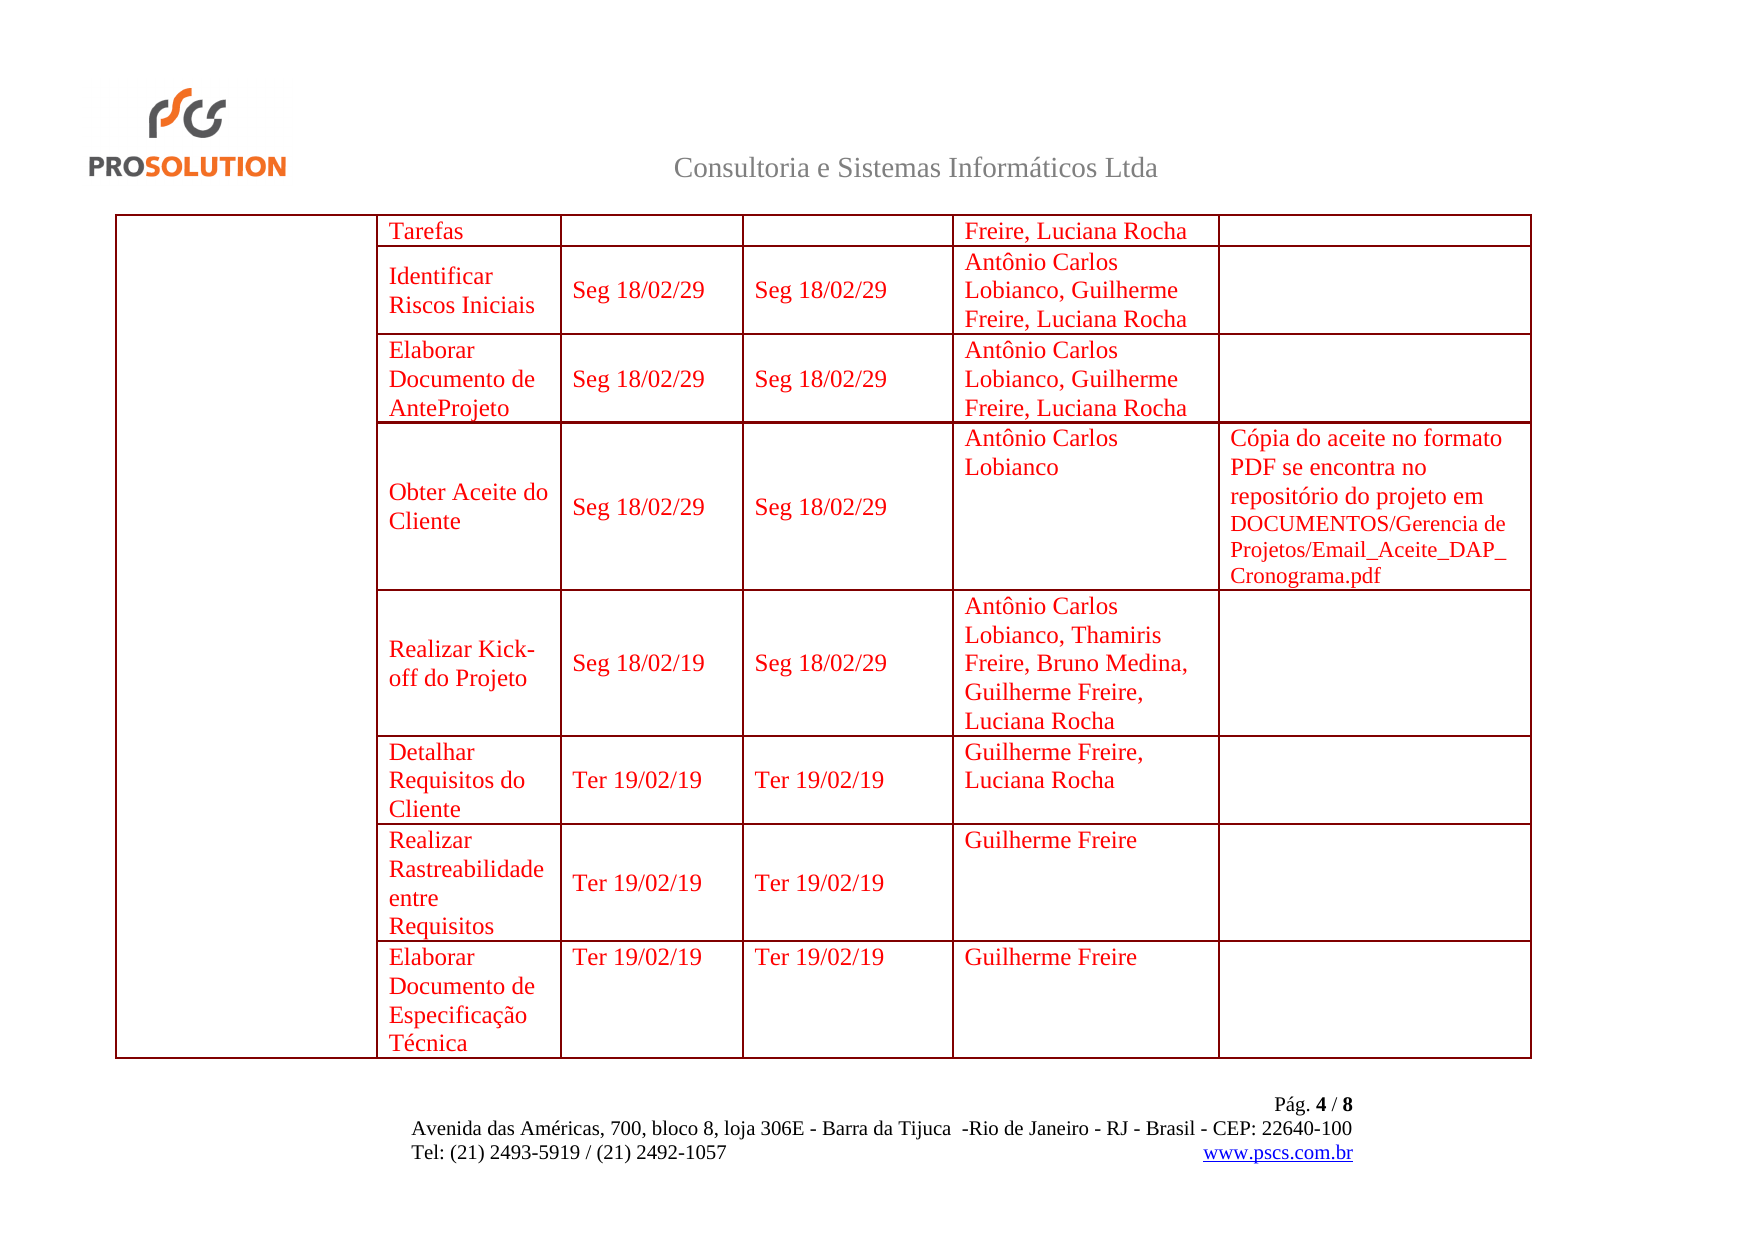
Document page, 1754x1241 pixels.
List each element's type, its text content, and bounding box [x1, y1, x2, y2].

table_cell Ter 19/02/19 [562, 825, 742, 940]
table_cell [117, 216, 376, 1057]
table_cell Antônio Carlos Lobianco [954, 424, 1218, 589]
table_cell Seg 18/02/29 [744, 247, 952, 333]
table_cell Freire, Luciana Rocha [954, 216, 1218, 245]
table_cell [1220, 591, 1530, 735]
table_cell Elaborar Documento de AnteProjeto [378, 335, 560, 421]
table_cell Identificar Riscos Iniciais [378, 247, 560, 333]
table_cell Ter 19/02/19 [562, 942, 742, 1057]
table_cell Seg 18/02/29 [562, 335, 742, 421]
picture [82, 78, 293, 186]
table_cell Antônio Carlos Lobianco, Thamiris Freire, Bruno Medina, Guilherme Freire, Luciana Rocha [954, 591, 1218, 735]
table_cell [1220, 942, 1530, 1057]
table_cell Seg 18/02/29 [744, 335, 952, 421]
table_cell Seg 18/02/29 [562, 247, 742, 333]
table_cell [1220, 737, 1530, 823]
table_cell [1220, 247, 1530, 333]
table_cell Antônio Carlos Lobianco, Guilherme Freire, Luciana Rocha [954, 335, 1218, 421]
table_cell Ter 19/02/19 [744, 942, 952, 1057]
table_cell Guilherme Freire [954, 942, 1218, 1057]
table_cell Detalhar Requisitos do Cliente [378, 737, 560, 823]
table_cell Obter Aceite do Cliente [378, 424, 560, 589]
table_cell Tarefas [378, 216, 560, 245]
table_cell Elaborar Documento de Especificação Técnica [378, 942, 560, 1057]
table_cell Seg 18/02/29 [562, 424, 742, 589]
table_cell Cópia do aceite no formato PDF se encontra no repositório do projeto em DOCUMENTOS/Gerencia de Projetos/Email_Aceite_DAP_Cronograma.pdf [1220, 424, 1530, 589]
table_cell Realizar Kick-off do Projeto [378, 591, 560, 735]
table_cell Guilherme Freire [954, 825, 1218, 940]
table_cell Realizar Rastreabilidade entre Requisitos [378, 825, 560, 940]
table_cell Seg 18/02/19 [562, 591, 742, 735]
table_cell Antônio Carlos Lobianco, Guilherme Freire, Luciana Rocha [954, 247, 1218, 333]
table_cell Seg 18/02/29 [744, 591, 952, 735]
table_cell [1220, 216, 1530, 245]
table_cell [744, 216, 952, 245]
table_cell [562, 216, 742, 245]
table_cell Ter 19/02/19 [744, 825, 952, 940]
table_cell [1220, 825, 1530, 940]
table_cell Ter 19/02/19 [744, 737, 952, 823]
table_cell Ter 19/02/19 [562, 737, 742, 823]
table_cell Guilherme Freire, Luciana Rocha [954, 737, 1218, 823]
table_cell [1220, 335, 1530, 421]
table_cell Seg 18/02/29 [744, 424, 952, 589]
